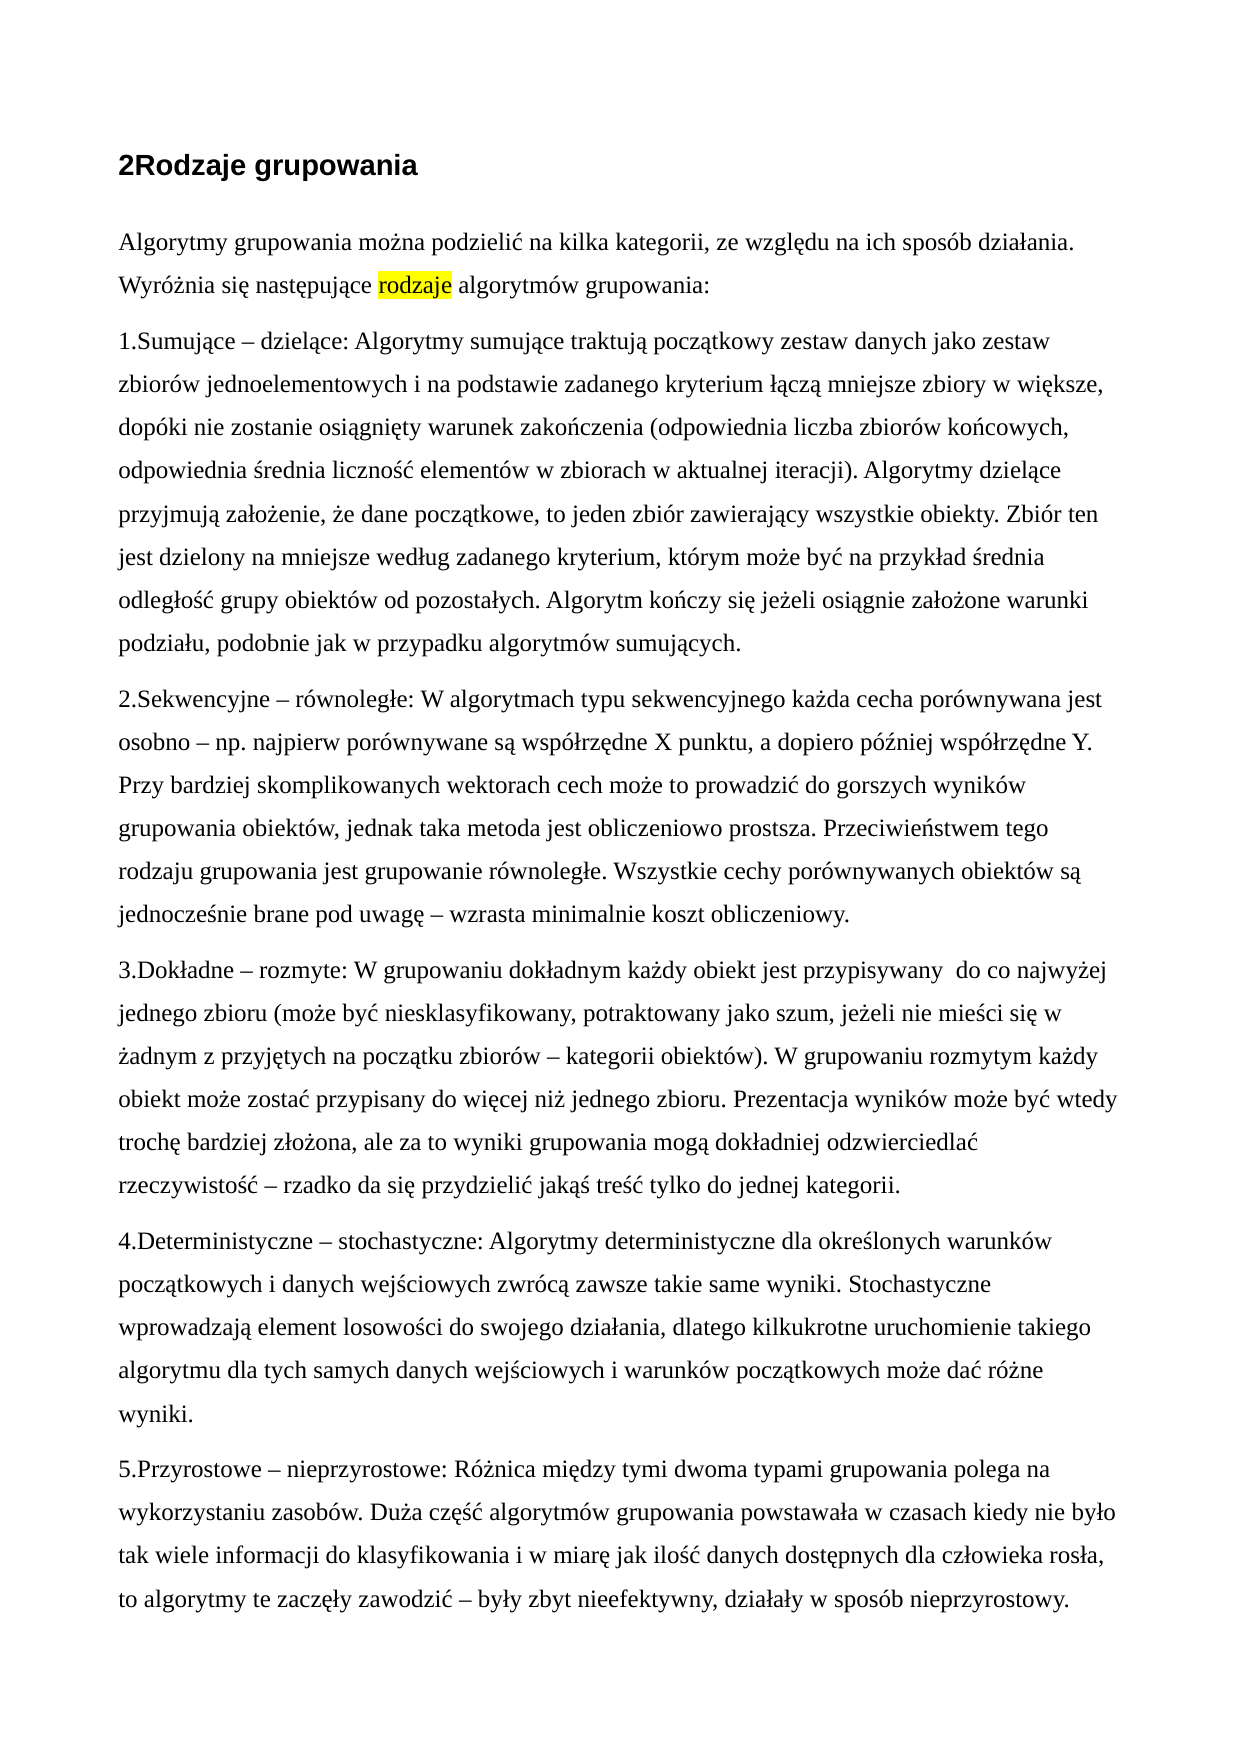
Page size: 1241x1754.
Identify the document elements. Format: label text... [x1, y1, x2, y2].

list Dokładne – rozmyte: W grupowaniu dokładnym każdy obiekt jest przypisywany do co najwyżej jednego zbioru (może być niesklasyfikowany, potraktowany jako szum, jeżeli nie mieści się w żadnym z przyjętych na początku zbiorów – kategorii obiektów). W grupowaniu rozmytym każdy obiekt może zostać przypisany do więcej niż jednego zbioru. Prezentacja wyników może być wtedy trochę bardziej złożona, ale za to wyniki grupowania mogą dokładniej odzwierciedlać rzeczywistość – rzadko da się przydzielić jakąś treść tylko do jednej kategorii. [118, 955, 1122, 1199]
subtitle Rodzaje grupowania [118, 148, 1122, 181]
list Sumujące – dzielące: Algorytmy sumujące traktują początkowy zestaw danych jako zestaw zbiorów jednoelementowych i na podstawie zadanego kryterium łączą mniejsze zbiory w większe, dopóki nie zostanie osiągnięty warunek zakończenia (odpowiednia liczba zbiorów końcowych, odpowiednia średnia liczność elementów w zbiorach w aktualnej iteracji). Algorytmy dzielące przyjmują założenie, że dane początkowe, to jeden zbiór zawierający wszystkie obiekty. Zbiór ten jest dzielony na mniejsze według zadanego kryterium, którym może być na przykład średnia odległość grupy obiektów od pozostałych. Algorytm kończy się jeżeli osiągnie założone warunki podziału, podobnie jak w przypadku algorytmów sumujących. [118, 326, 1122, 657]
text Algorytmy grupowania można podzielić na kilka kategorii, ze względu na ich sposób działania. Wyróżnia się następujące rodzaje algorytmów grupowania: [118, 227, 1122, 299]
list Sekwencyjne – równoległe: W algorytmach typu sekwencyjnego każda cecha porównywana jest osobno – np. najpierw porównywane są współrzędne X punktu, a dopiero później współrzędne Y. Przy bardziej skomplikowanych wektorach cech może to prowadzić do gorszych wyników grupowania obiektów, jednak taka metoda jest obliczeniowo prostsza. Przeciwieństwem tego rodzaju grupowania jest grupowanie równoległe. Wszystkie cechy porównywanych obiektów są jednocześnie brane pod uwagę – wzrasta minimalnie koszt obliczeniowy. [118, 684, 1122, 928]
list Deterministyczne – stochastyczne: Algorytmy deterministyczne dla określonych warunków początkowych i danych wejściowych zwrócą zawsze takie same wyniki. Stochastyczne wprowadzają element losowości do swojego działania, dlatego kilkukrotne uruchomienie takiego algorytmu dla tych samych danych wejściowych i warunków początkowych może dać różne wyniki. [118, 1226, 1122, 1427]
list Przyrostowe – nieprzyrostowe: Różnica między tymi dwoma typami grupowania polega na wykorzystaniu zasobów. Duża część algorytmów grupowania powstawała w czasach kiedy nie było tak wiele informacji do klasyfikowania i w miarę jak ilość danych dostępnych dla człowieka rosła, to algorytmy te zaczęły zawodzić – były zbyt nieefektywny, działały w sposób nieprzyrostowy. [118, 1454, 1122, 1612]
